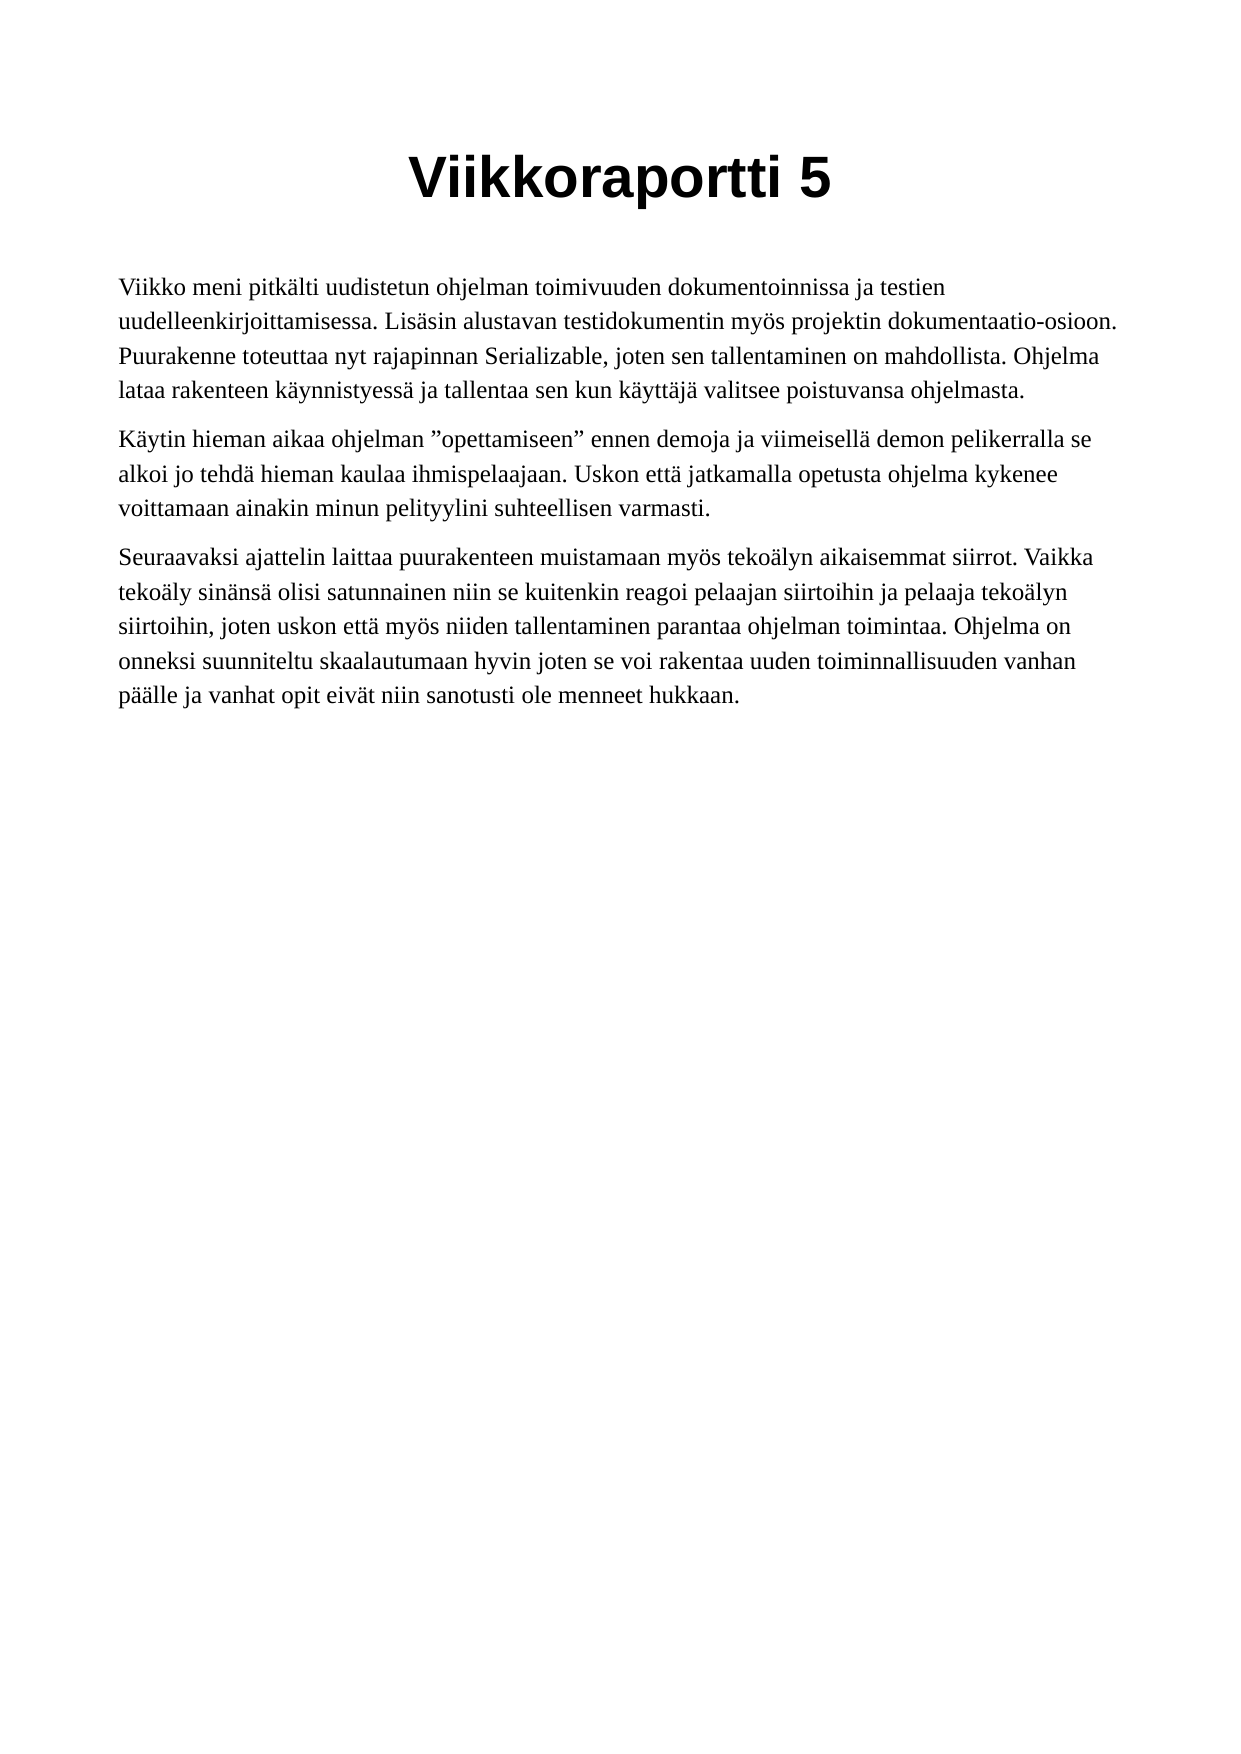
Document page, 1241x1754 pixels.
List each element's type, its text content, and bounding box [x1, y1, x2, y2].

text Seuraavaksi ajattelin laittaa puurakenteen muistamaan myös tekoälyn aikaisemmat siirrot. Vaikka tekoäly sinänsä olisi satunnainen niin se kuitenkin reagoi pelaajan siirtoihin ja pelaaja tekoälyn siirtoihin, joten uskon että myös niiden tallentaminen parantaa ohjelman toimintaa. Ohjelma on onneksi suunniteltu skaalautumaan hyvin joten se voi rakentaa uuden toiminnallisuuden vanhan päälle ja vanhat opit eivät niin sanotusti ole menneet hukkaan. [118, 542, 1122, 709]
title Viikkoraportti 5 [118, 143, 1122, 210]
text Viikko meni pitkälti uudistetun ohjelman toimivuuden dokumentoinnissa ja testien uudelleenkirjoittamisessa. Lisäsin alustavan testidokumentin myös projektin dokumentaatio-osioon. Puurakenne toteuttaa nyt rajapinnan Serializable, joten sen tallentaminen on mahdollista. Ohjelma lataa rakenteen käynnistyessä ja tallentaa sen kun käyttäjä valitsee poistuvansa ohjelmasta. [118, 272, 1122, 404]
text Käytin hieman aikaa ohjelman ”opettamiseen” ennen demoja ja viimeisellä demon pelikerralla se alkoi jo tehdä hieman kaulaa ihmispelaajaan. Uskon että jatkamalla opetusta ohjelma kykenee voittamaan ainakin minun pelityylini suhteellisen varmasti. [118, 424, 1122, 522]
